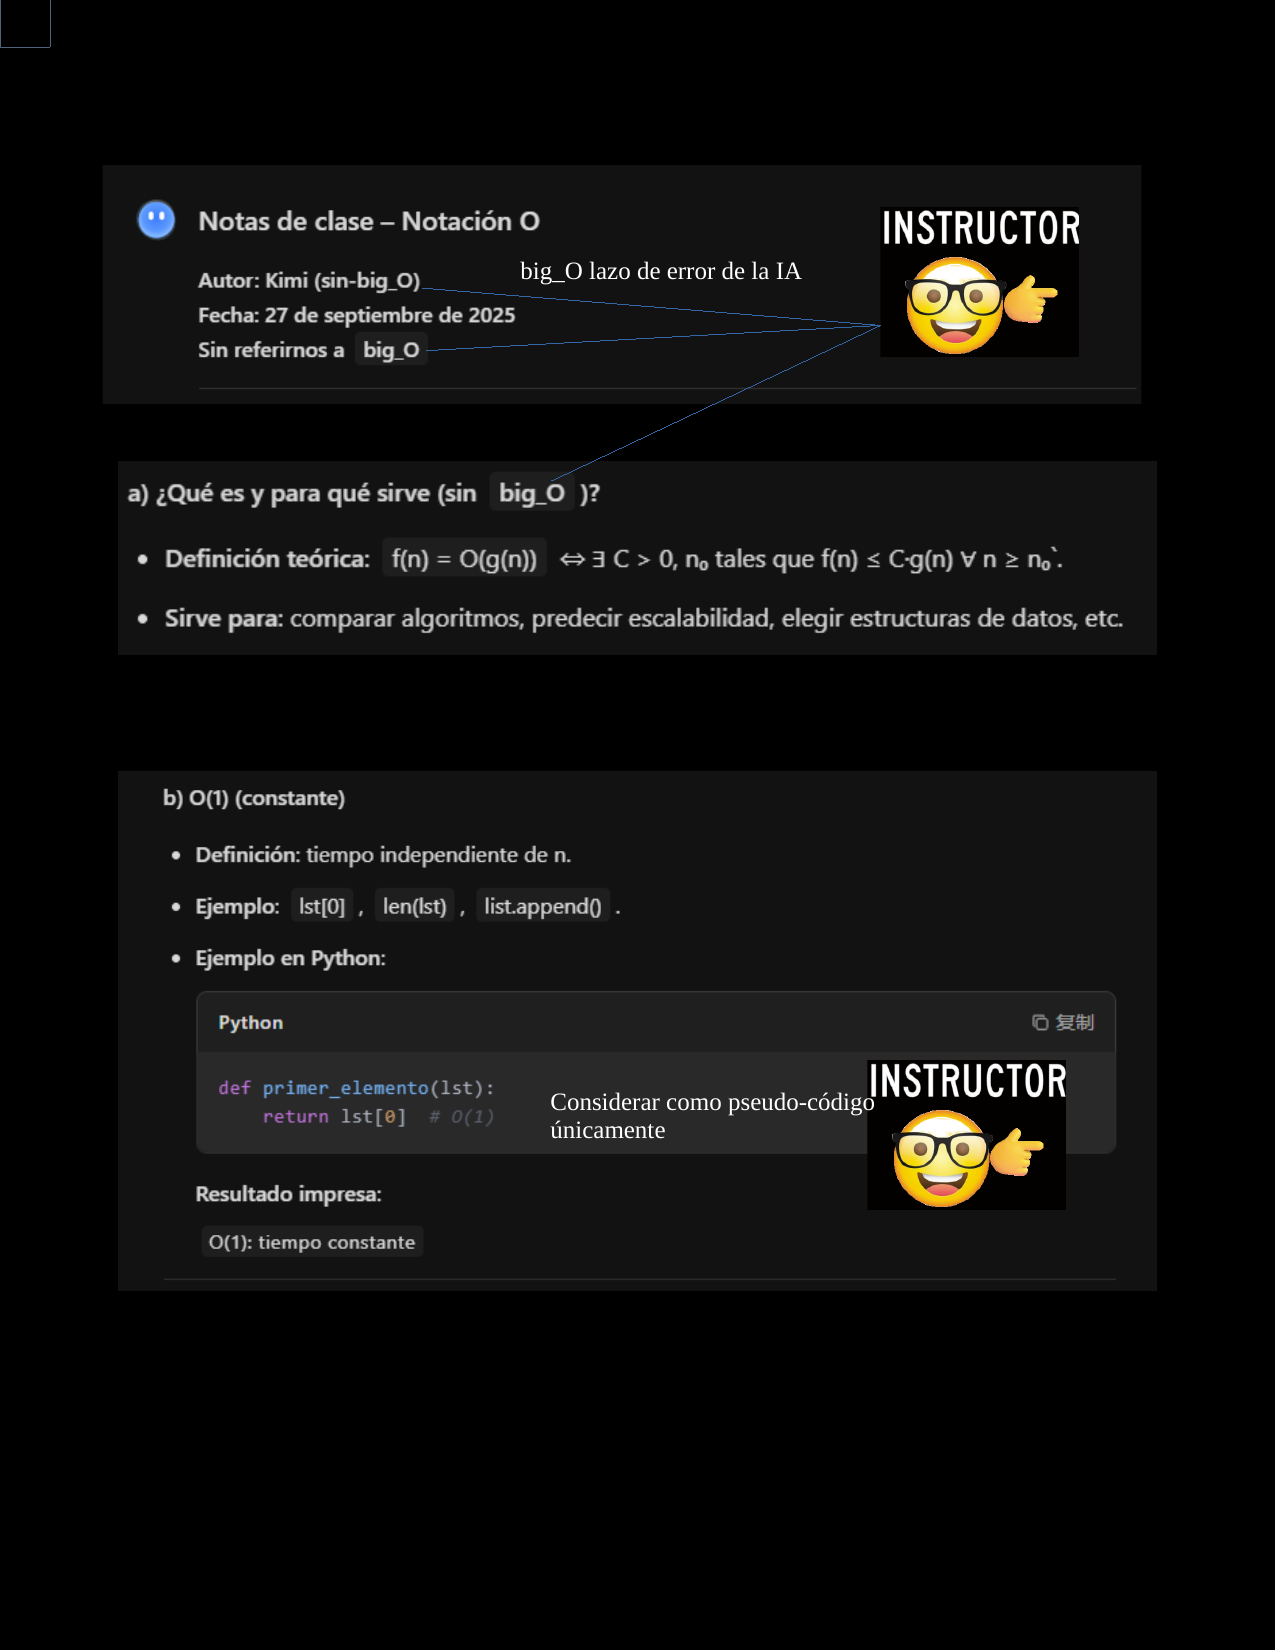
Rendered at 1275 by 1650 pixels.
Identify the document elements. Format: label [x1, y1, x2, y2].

picture [118, 771, 1157, 1291]
picture [102, 165, 1142, 404]
picture [118, 461, 1157, 655]
